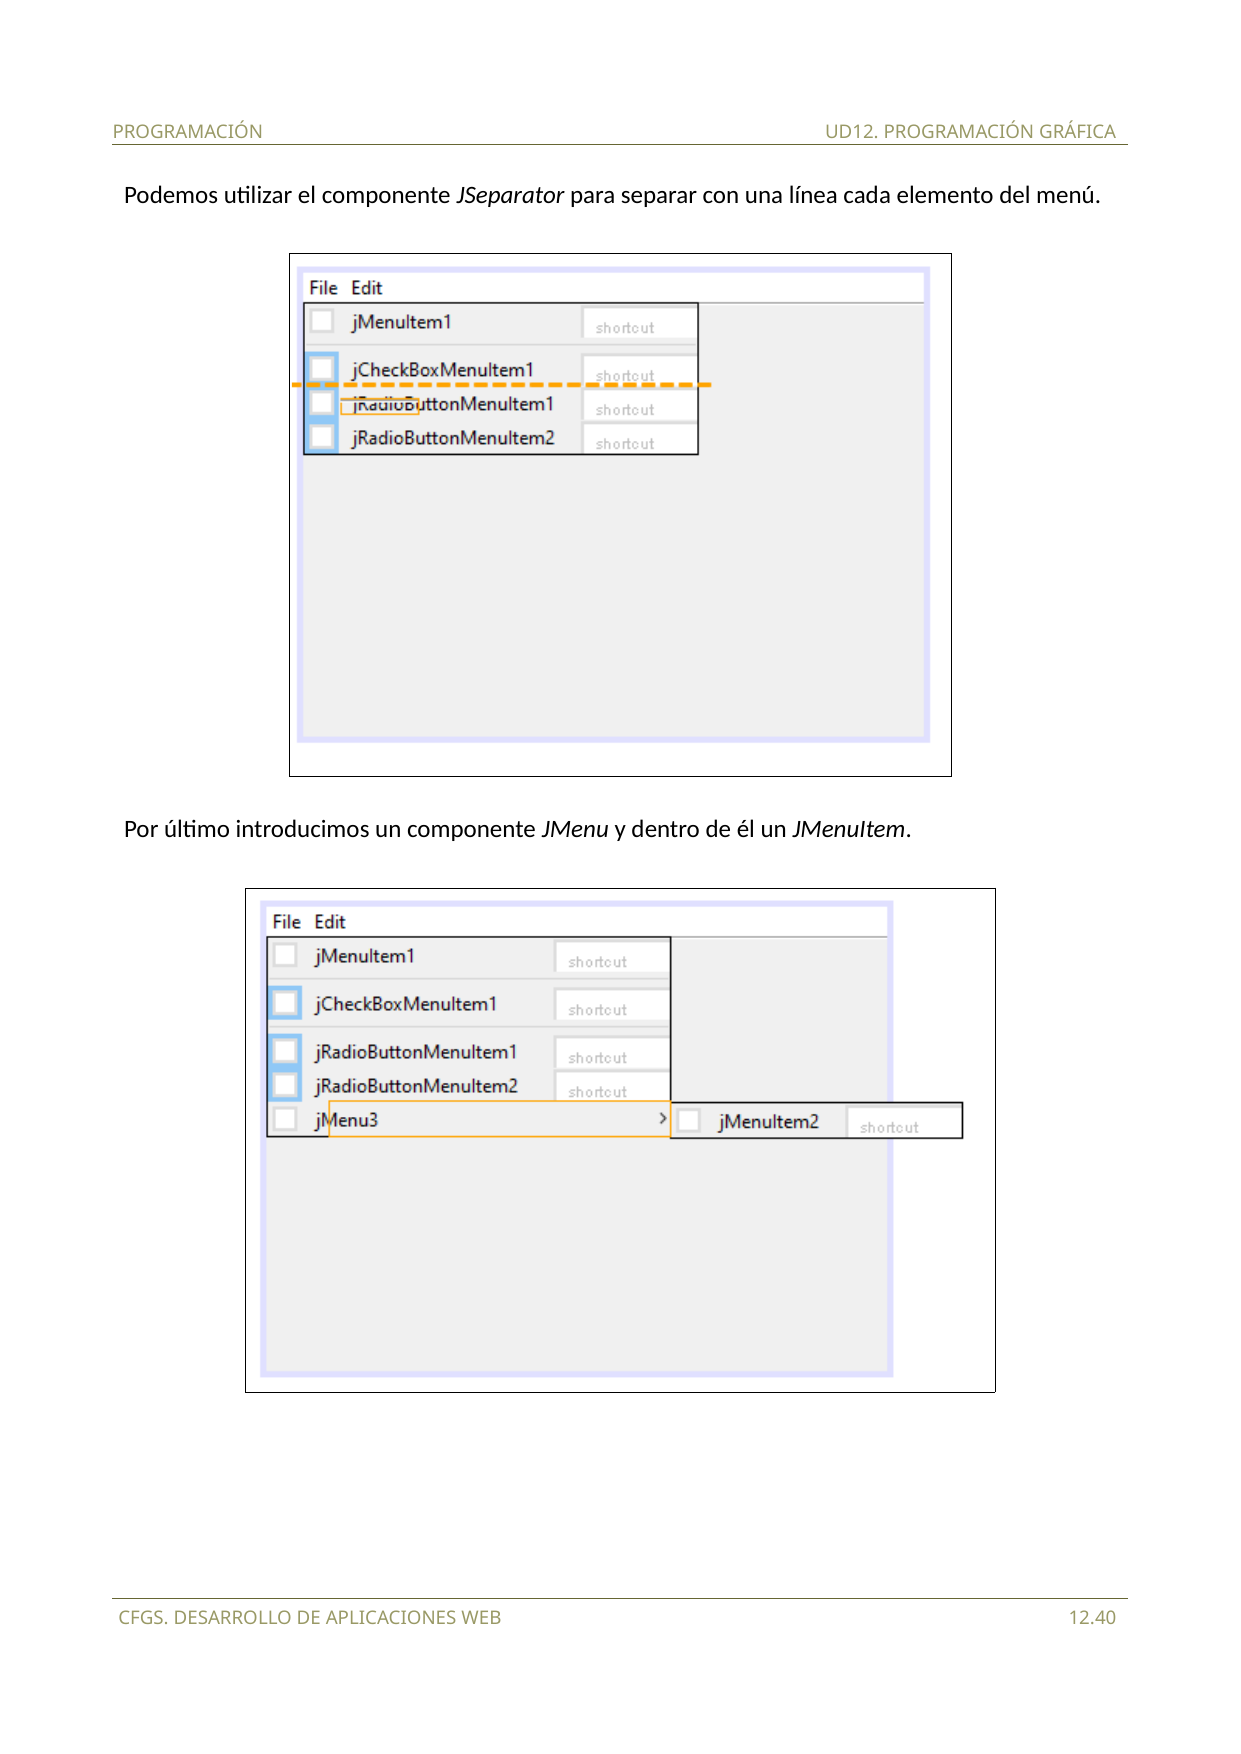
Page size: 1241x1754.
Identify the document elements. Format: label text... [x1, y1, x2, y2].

picture [248, 890, 993, 1390]
picture [291, 256, 949, 774]
text Por último introducimos un componente JMenu y dentro de él un JMenuItem. [112, 813, 1128, 844]
text Podemos utilizar el componente JSeparator para separar con una línea cada elemento del menú. [112, 179, 1128, 210]
